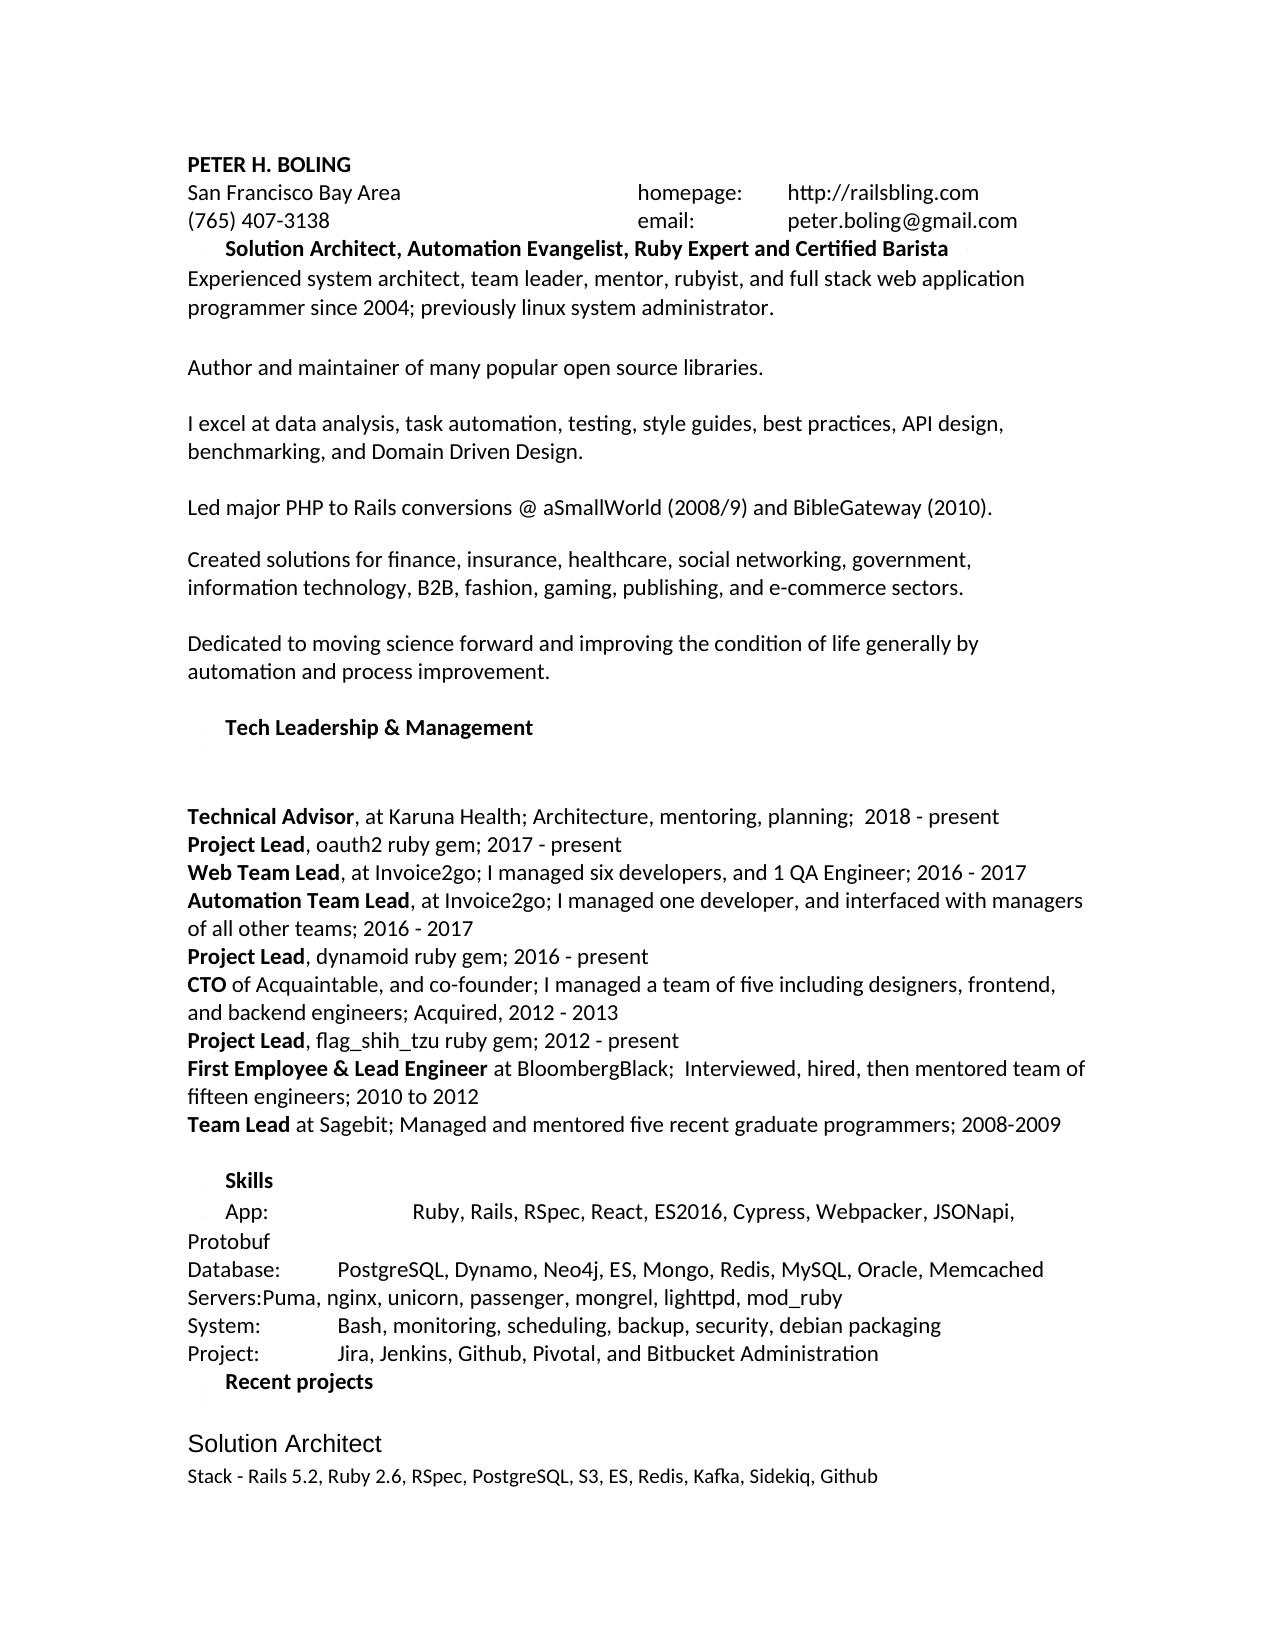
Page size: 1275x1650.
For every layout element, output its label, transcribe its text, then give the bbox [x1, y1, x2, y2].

text Dedicated to moving science forward and improving the condition of life generally by automation and process improvement. [187, 629, 1087, 685]
text Tech Leadership & Management [187, 713, 1087, 743]
text San Francisco Bay Area homepage: http://railsbling.com [187, 178, 1087, 206]
text Project Lead, flag_shih_tzu ruby gem; 2012 - present [187, 1026, 1087, 1054]
text Servers: Puma, nginx, unicorn, passenger, mongrel, lighttpd, mod_ruby [187, 1283, 1087, 1311]
text CTO of Acquaintable, and co-founder; I managed a team of five including designers, frontend, and backend engineers; Acquired, 2012 - 2013 [187, 970, 1087, 1026]
text Created solutions for finance, insurance, healthcare, social networking, government, information technology, B2B, fashion, gaming, publishing, and e-commerce sectors. [187, 545, 1087, 601]
text Author and maintainer of many popular open source libraries. [187, 353, 1087, 381]
text First Employee & Lead Engineer at BloombergBlack; Interviewed, hired, then mentored team of fifteen engineers; 2010 to 2012 [187, 1054, 1087, 1110]
text (765) 407-3138 email: peter.boling@gmail.com [187, 206, 1087, 234]
text Project Lead, dynamoid ruby gem; 2016 - present [187, 942, 1087, 970]
text Automation Team Lead, at Invoice2go; I managed one developer, and interfaced with managers of all other teams; 2016 - 2017 [187, 886, 1087, 942]
text PETER H. BOLING [187, 150, 1087, 178]
text Solution Architect, Automation Evangelist, Ruby Expert and Certified BaristaExperienced system architect, team leader, mentor, rubyist, and full stack web application programmer since 2004; previously linux system administrator. [187, 234, 1087, 321]
text System: Bash, monitoring, scheduling, backup, security, debian packaging [187, 1311, 1087, 1339]
text Project Lead, oauth2 ruby gem; 2017 - present [187, 830, 1087, 858]
text Led major PHP to Rails conversions @ aSmallWorld (2008/9) and BibleGateway (2010). [187, 493, 1087, 521]
text I excel at data analysis, task automation, testing, style guides, best practices, API design, benchmarking, and Domain Driven Design. [187, 409, 1087, 465]
text Database: PostgreSQL, Dynamo, Neo4j, ES, Mongo, Redis, MySQL, Oracle, Memcached [187, 1255, 1087, 1283]
subtitle Solution Architect [187, 1428, 1087, 1457]
text Team Lead at Sagebit; Managed and mentored five recent graduate programmers; 2008-2009 [187, 1110, 1087, 1138]
text Stack - Rails 5.2, Ruby 2.6, RSpec, PostgreSQL, S3, ES, Redis, Kafka, Sidekiq, Github [187, 1463, 1087, 1489]
text Technical Advisor, at Karuna Health; Architecture, mentoring, planning; 2018 - present [187, 802, 1087, 830]
text App: Ruby, Rails, RSpec, React, ES2016, Cypress, Webpacker, JSONapi, Protobuf [187, 1197, 1087, 1255]
text Recent projects [187, 1367, 1087, 1398]
text Project: Jira, Jenkins, Github, Pivotal, and Bitbucket Administration [187, 1339, 1087, 1367]
text Skills [187, 1166, 1087, 1197]
text Web Team Lead, at Invoice2go; I managed six developers, and 1 QA Engineer; 2016 - 2017 [187, 858, 1087, 886]
